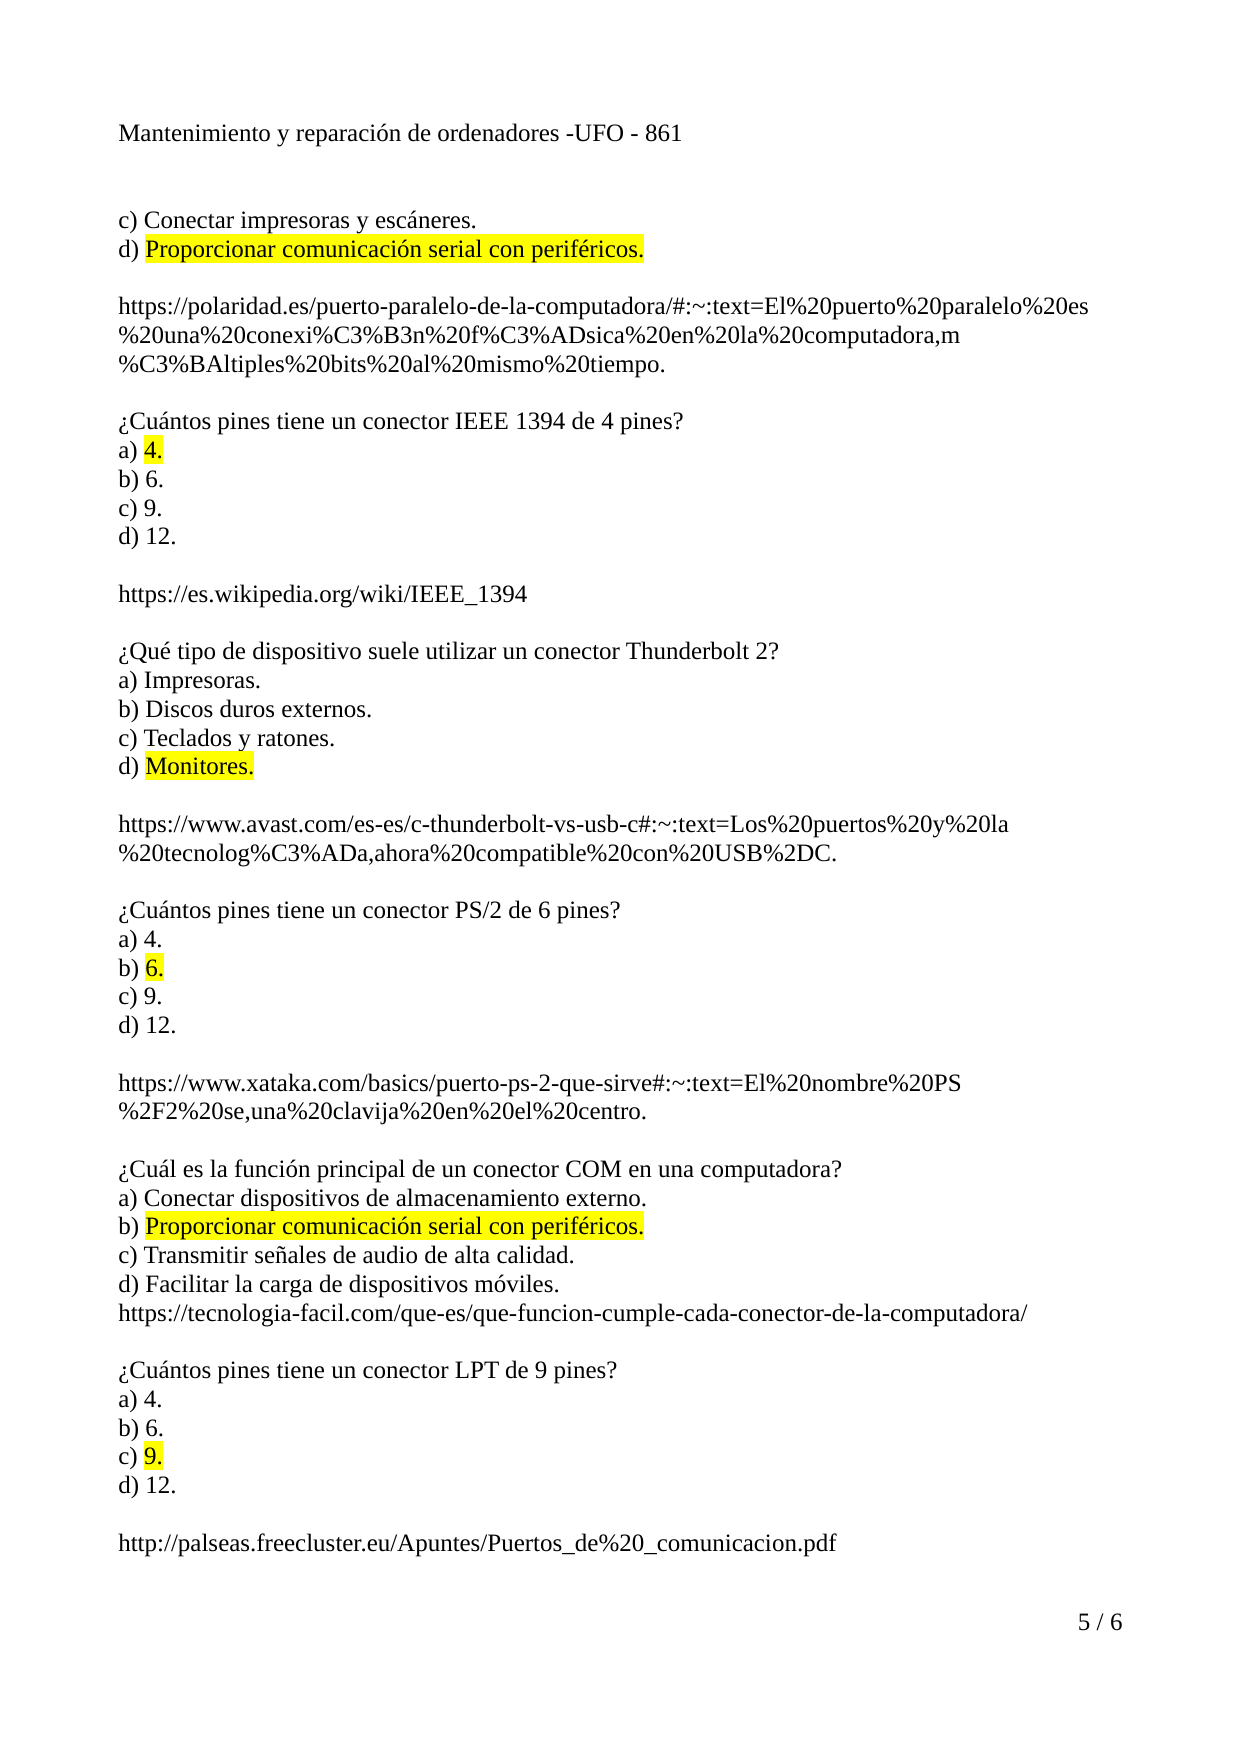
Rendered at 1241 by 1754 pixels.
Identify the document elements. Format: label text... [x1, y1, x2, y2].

text ¿Cuántos pines tiene un conector IEEE 1394 de 4 pines? [118, 406, 1122, 435]
text b) 6. [118, 464, 1122, 493]
text a) 4. [118, 924, 1122, 953]
text a) 4. [118, 1384, 1122, 1413]
text https://www.xataka.com/basics/puerto-ps-2-que-sirve#:~:text=El%20nombre%20PS%2F2%20se,una%20clavija%20en%20el%20centro. [118, 1068, 1122, 1125]
text https://es.wikipedia.org/wiki/IEEE_1394 [118, 579, 1122, 608]
text https://www.avast.com/es-es/c-thunderbolt-vs-usb-c#:~:text=Los%20puertos%20y%20la%20tecnolog%C3%ADa,ahora%20compatible%20con%20USB%2DC. [118, 809, 1122, 866]
text b) Discos duros externos. [118, 694, 1122, 723]
text https://polaridad.es/puerto-paralelo-de-la-computadora/#:~:text=El%20puerto%20paralelo%20es%20una%20conexi%C3%B3n%20f%C3%ADsica%20en%20la%20computadora,m%C3%BAltiples%20bits%20al%20mismo%20tiempo. [118, 291, 1122, 378]
text b) 6. [118, 1413, 1122, 1441]
text a) Conectar dispositivos de almacenamiento externo. [118, 1183, 1122, 1211]
text http://palseas.freecluster.eu/Apuntes/Puertos_de%20_comunicacion.pdf [118, 1528, 1122, 1556]
text d) 12. [118, 1470, 1122, 1499]
text d) Monitores. [118, 751, 1122, 780]
text c) 9. [118, 981, 1122, 1010]
text c) 9. [118, 1441, 1122, 1470]
text a) Impresoras. [118, 665, 1122, 694]
text c) Teclados y ratones. [118, 723, 1122, 751]
text ¿Qué tipo de dispositivo suele utilizar un conector Thunderbolt 2? [118, 636, 1122, 665]
text ¿Cuál es la función principal de un conector COM en una computadora? [118, 1154, 1122, 1183]
text d) Facilitar la carga de dispositivos móviles. [118, 1269, 1122, 1298]
text a) 4. [118, 435, 1122, 464]
text d) Proporcionar comunicación serial con periféricos. [118, 234, 1122, 263]
text c) Transmitir señales de audio de alta calidad. [118, 1240, 1122, 1269]
text ¿Cuántos pines tiene un conector LPT de 9 pines? [118, 1355, 1122, 1384]
text c) Conectar impresoras y escáneres. [118, 205, 1122, 234]
text d) 12. [118, 1010, 1122, 1039]
text c) 9. [118, 493, 1122, 521]
text b) Proporcionar comunicación serial con periféricos. [118, 1211, 1122, 1240]
text d) 12. [118, 521, 1122, 550]
text ¿Cuántos pines tiene un conector PS/2 de 6 pines? [118, 895, 1122, 924]
text b) 6. [118, 953, 1122, 981]
text https://tecnologia-facil.com/que-es/que-funcion-cumple-cada-conector-de-la-computadora/ [118, 1298, 1122, 1326]
